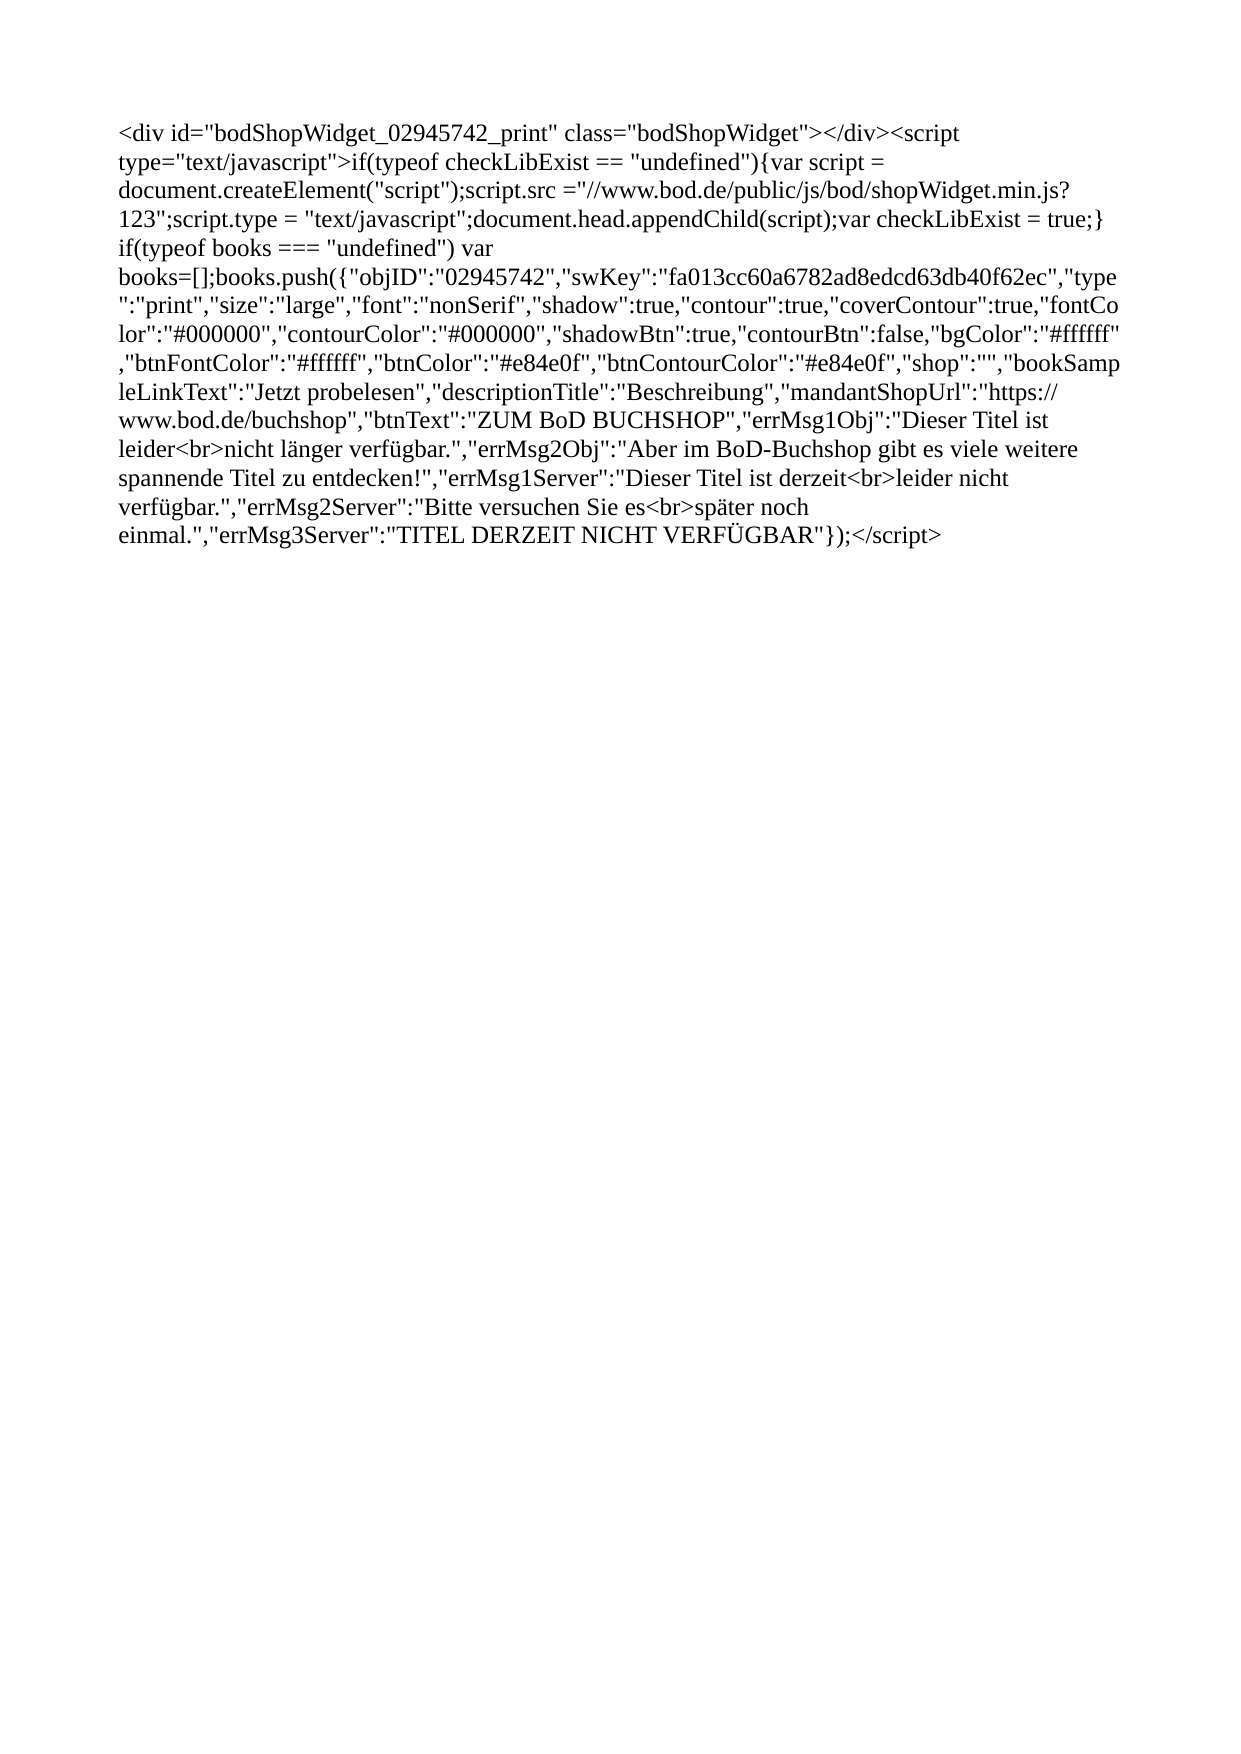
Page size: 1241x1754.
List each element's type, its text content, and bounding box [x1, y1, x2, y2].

text <div id="bodShopWidget_02945742_print" class="bodShopWidget"></div><script type="text/javascript">if(typeof checkLibExist == "undefined"){var script = document.createElement("script");script.src ="//www.bod.de/public/js/bod/shopWidget.min.js?123";script.type = "text/javascript";document.head.appendChild(script);var checkLibExist = true;} if(typeof books === "undefined") var books=[];books.push({"objID":"02945742","swKey":"fa013cc60a6782ad8edcd63db40f62ec","type":"print","size":"large","font":"nonSerif","shadow":true,"contour":true,"coverContour":true,"fontColor":"#000000","contourColor":"#000000","shadowBtn":true,"contourBtn":false,"bgColor":"#ffffff","btnFontColor":"#ffffff","btnColor":"#e84e0f","btnContourColor":"#e84e0f","shop":"","bookSampleLinkText":"Jetzt probelesen","descriptionTitle":"Beschreibung","mandantShopUrl":"https://www.bod.de/buchshop","btnText":"ZUM BoD BUCHSHOP","errMsg1Obj":"Dieser Titel ist leider<br>nicht länger verfügbar.","errMsg2Obj":"Aber im BoD-Buchshop gibt es viele weitere spannende Titel zu entdecken!","errMsg1Server":"Dieser Titel ist derzeit<br>leider nicht verfügbar.","errMsg2Server":"Bitte versuchen Sie es<br>später noch einmal.","errMsg3Server":"TITEL DERZEIT NICHT VERFÜGBAR"});</script> [118, 118, 1122, 549]
